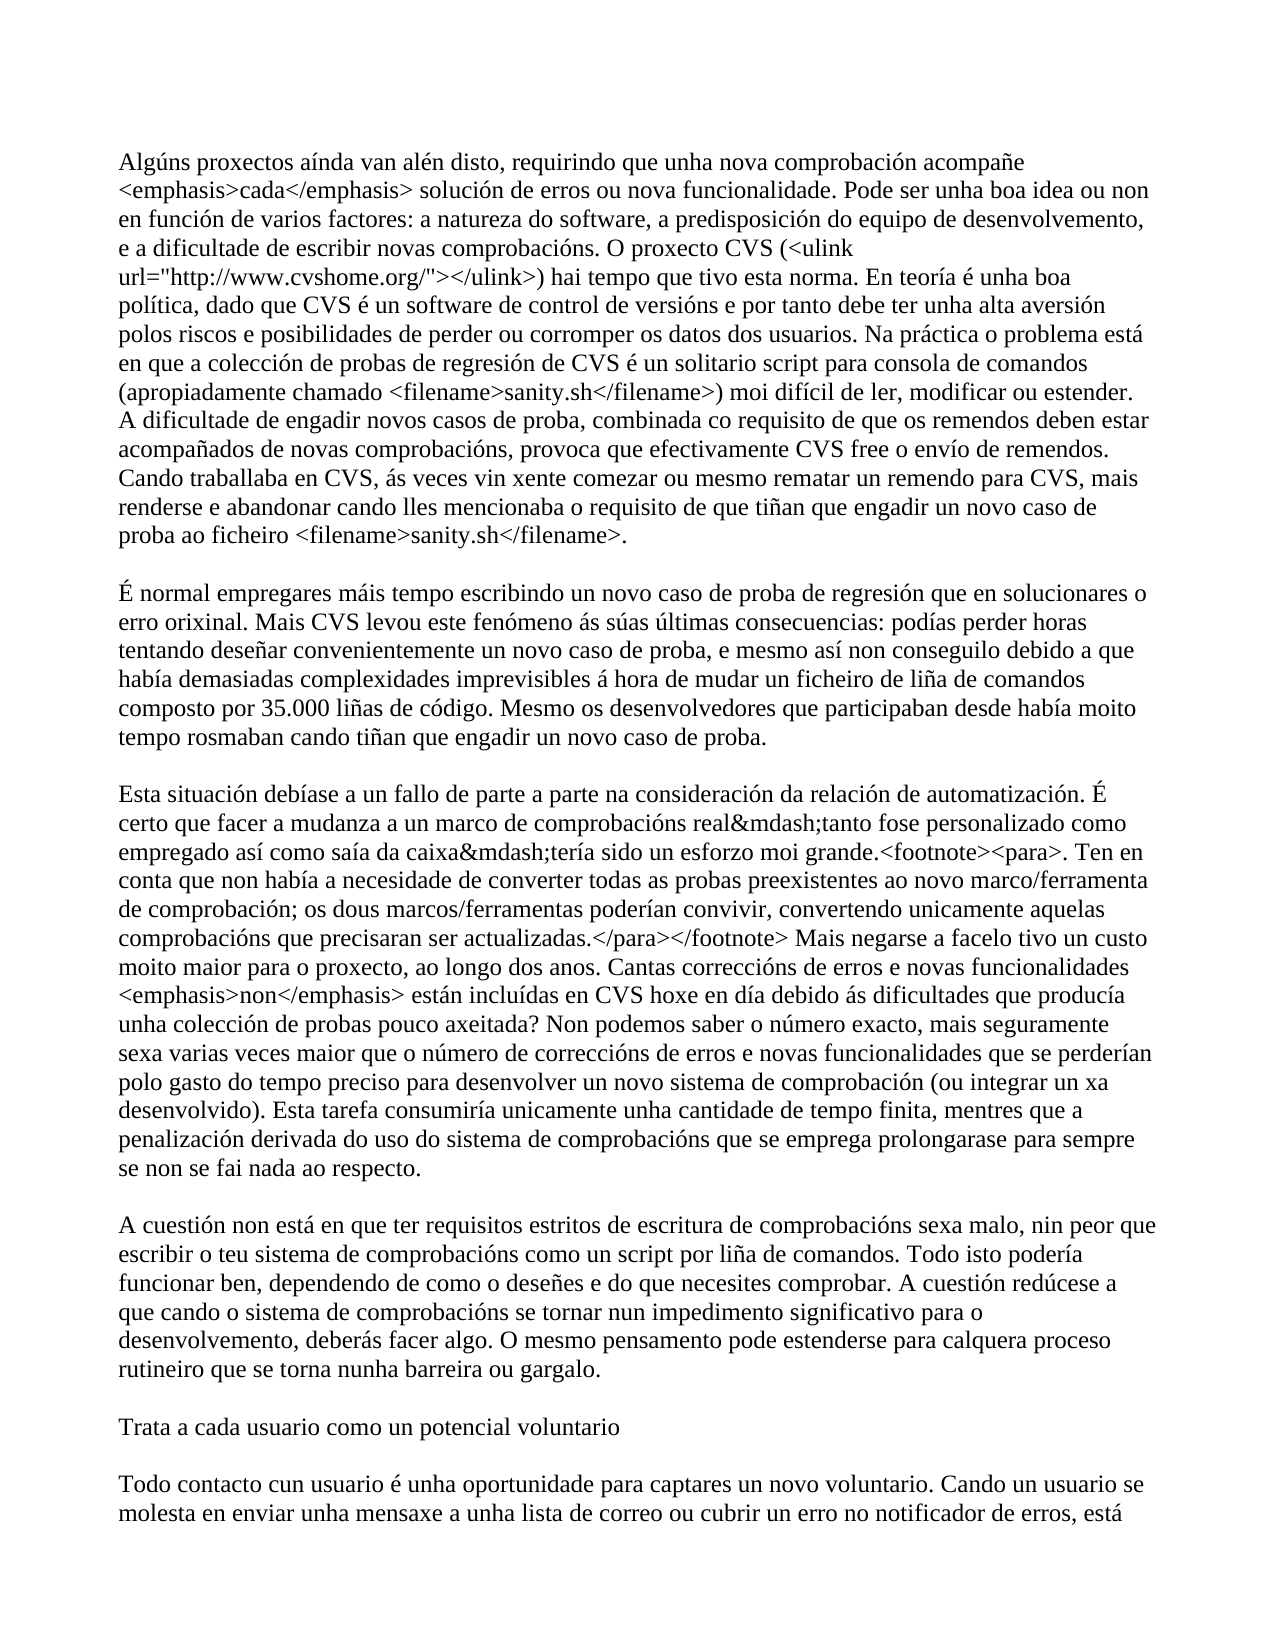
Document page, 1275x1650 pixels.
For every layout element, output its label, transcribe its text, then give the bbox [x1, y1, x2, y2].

text Esta situación debíase a un fallo de parte a parte na consideración da relación de automatización. É certo que facer a mudanza a un marco de comprobacións real&mdash;tanto fose personalizado como empregado así como saía da caixa&mdash;tería sido un esforzo moi grande.<footnote><para>. Ten en conta que non había a necesidade de converter todas as probas preexistentes ao novo marco/ferramenta de comprobación; os dous marcos/ferramentas poderían convivir, convertendo unicamente aquelas comprobacións que precisaran ser actualizadas.</para></footnote> Mais negarse a facelo tivo un custo moito maior para o proxecto, ao longo dos anos. Cantas correccións de erros e novas funcionalidades <emphasis>non</emphasis> están incluídas en CVS hoxe en día debido ás dificultades que producía unha colección de probas pouco axeitada? Non podemos saber o número exacto, mais seguramente sexa varias veces maior que o número de correccións de erros e novas funcionalidades que se perderían polo gasto do tempo preciso para desenvolver un novo sistema de comprobación (ou integrar un xa desenvolvido). Esta tarefa consumiría unicamente unha cantidade de tempo finita, mentres que a penalización derivada do uso do sistema de comprobacións que se emprega prolongarase para sempre se non se fai nada ao respecto. [118, 779, 1157, 1182]
text Algúns proxectos aínda van alén disto, requirindo que unha nova comprobación acompañe <emphasis>cada</emphasis> solución de erros ou nova funcionalidade. Pode ser unha boa idea ou non en función de varios factores: a natureza do software, a predisposición do equipo de desenvolvemento, e a dificultade de escribir novas comprobacións. O proxecto CVS (<ulink url="http://www.cvshome.org/"></ulink>) hai tempo que tivo esta norma. En teoría é unha boa política, dado que CVS é un software de control de versións e por tanto debe ter unha alta aversión polos riscos e posibilidades de perder ou corromper os datos dos usuarios. Na práctica o problema está en que a colección de probas de regresión de CVS é un solitario script para consola de comandos (apropiadamente chamado <filename>sanity.sh</filename>) moi difícil de ler, modificar ou estender. A dificultade de engadir novos casos de proba, combinada co requisito de que os remendos deben estar acompañados de novas comprobacións, provoca que efectivamente CVS free o envío de remendos. Cando traballaba en CVS, ás veces vin xente comezar ou mesmo rematar un remendo para CVS, mais renderse e abandonar cando lles mencionaba o requisito de que tiñan que engadir un novo caso de proba ao ficheiro <filename>sanity.sh</filename>. [118, 147, 1157, 549]
text Todo contacto cun usuario é unha oportunidade para captares un novo voluntario. Cando un usuario se molesta en enviar unha mensaxe a unha lista de correo ou cubrir un erro no notificador de erros, está [118, 1469, 1157, 1527]
text A cuestión non está en que ter requisitos estritos de escritura de comprobacións sexa malo, nin peor que escribir o teu sistema de comprobacións como un script por liña de comandos. Todo isto podería funcionar ben, dependendo de como o deseñes e do que necesites comprobar. A cuestión redúcese a que cando o sistema de comprobacións se tornar nun impedimento significativo para o desenvolvemento, deberás facer algo. O mesmo pensamento pode estenderse para calquera proceso rutineiro que se torna nunha barreira ou gargalo. [118, 1211, 1157, 1383]
text Trata a cada usuario como un potencial voluntario [118, 1412, 1157, 1441]
text É normal empregares máis tempo escribindo un novo caso de proba de regresión que en solucionares o erro orixinal. Mais CVS levou este fenómeno ás súas últimas consecuencias: podías perder horas tentando deseñar convenientemente un novo caso de proba, e mesmo así non conseguilo debido a que había demasiadas complexidades imprevisibles á hora de mudar un ficheiro de liña de comandos composto por 35.000 liñas de código. Mesmo os desenvolvedores que participaban desde había moito tempo rosmaban cando tiñan que engadir un novo caso de proba. [118, 578, 1157, 751]
